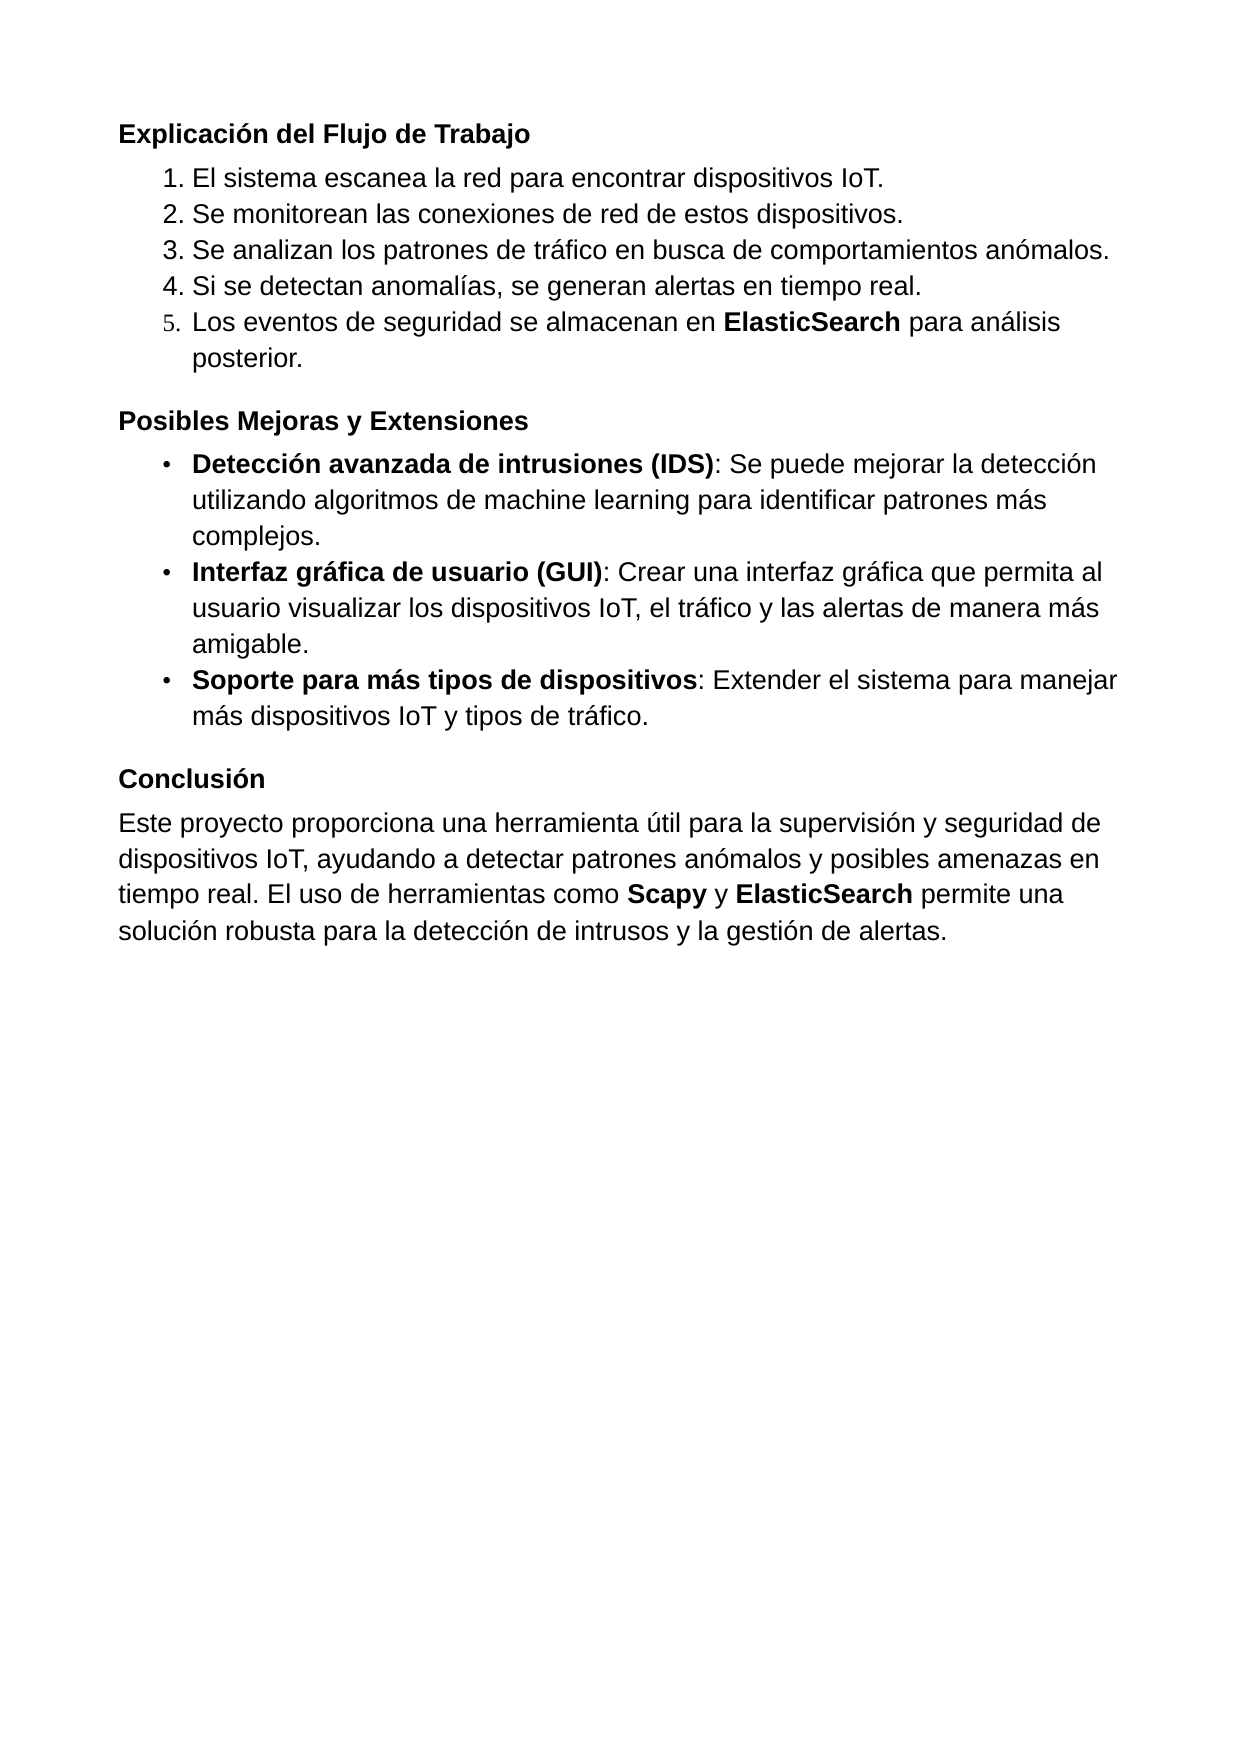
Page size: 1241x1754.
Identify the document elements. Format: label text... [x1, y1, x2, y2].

list Los eventos de seguridad se almacenan en ElasticSearch para análisis posterior. [162, 306, 1122, 373]
list Soporte para más tipos de dispositivos: Extender el sistema para manejar más dispositivos IoT y tipos de tráfico. [162, 664, 1122, 731]
list Interfaz gráfica de usuario (GUI): Crear una interfaz gráfica que permita al usuario visualizar los dispositivos IoT, el tráfico y las alertas de manera más amigable. [162, 556, 1122, 659]
list Si se detectan anomalías, se generan alertas en tiempo real. [162, 270, 1122, 301]
list El sistema escanea la red para encontrar dispositivos IoT. [162, 162, 1122, 193]
subtitle Explicación del Flujo de Trabajo [118, 118, 1122, 149]
list Se analizan los patrones de tráfico en busca de comportamientos anómalos. [162, 234, 1122, 265]
list Se monitorean las conexiones de red de estos dispositivos. [162, 198, 1122, 229]
subtitle Conclusión [118, 763, 1122, 794]
subtitle Posibles Mejoras y Extensiones [118, 404, 1122, 436]
list Detección avanzada de intrusiones (IDS): Se puede mejorar la detección utilizando algoritmos de machine learning para identificar patrones más complejos. [162, 448, 1122, 551]
text Este proyecto proporciona una herramienta útil para la supervisión y seguridad de dispositivos IoT, ayudando a detectar patrones anómalos y posibles amenazas en tiempo real. El uso de herramientas como Scapy y ElasticSearch permite una solución robusta para la detección de intrusos y la gestión de alertas. [118, 807, 1122, 946]
